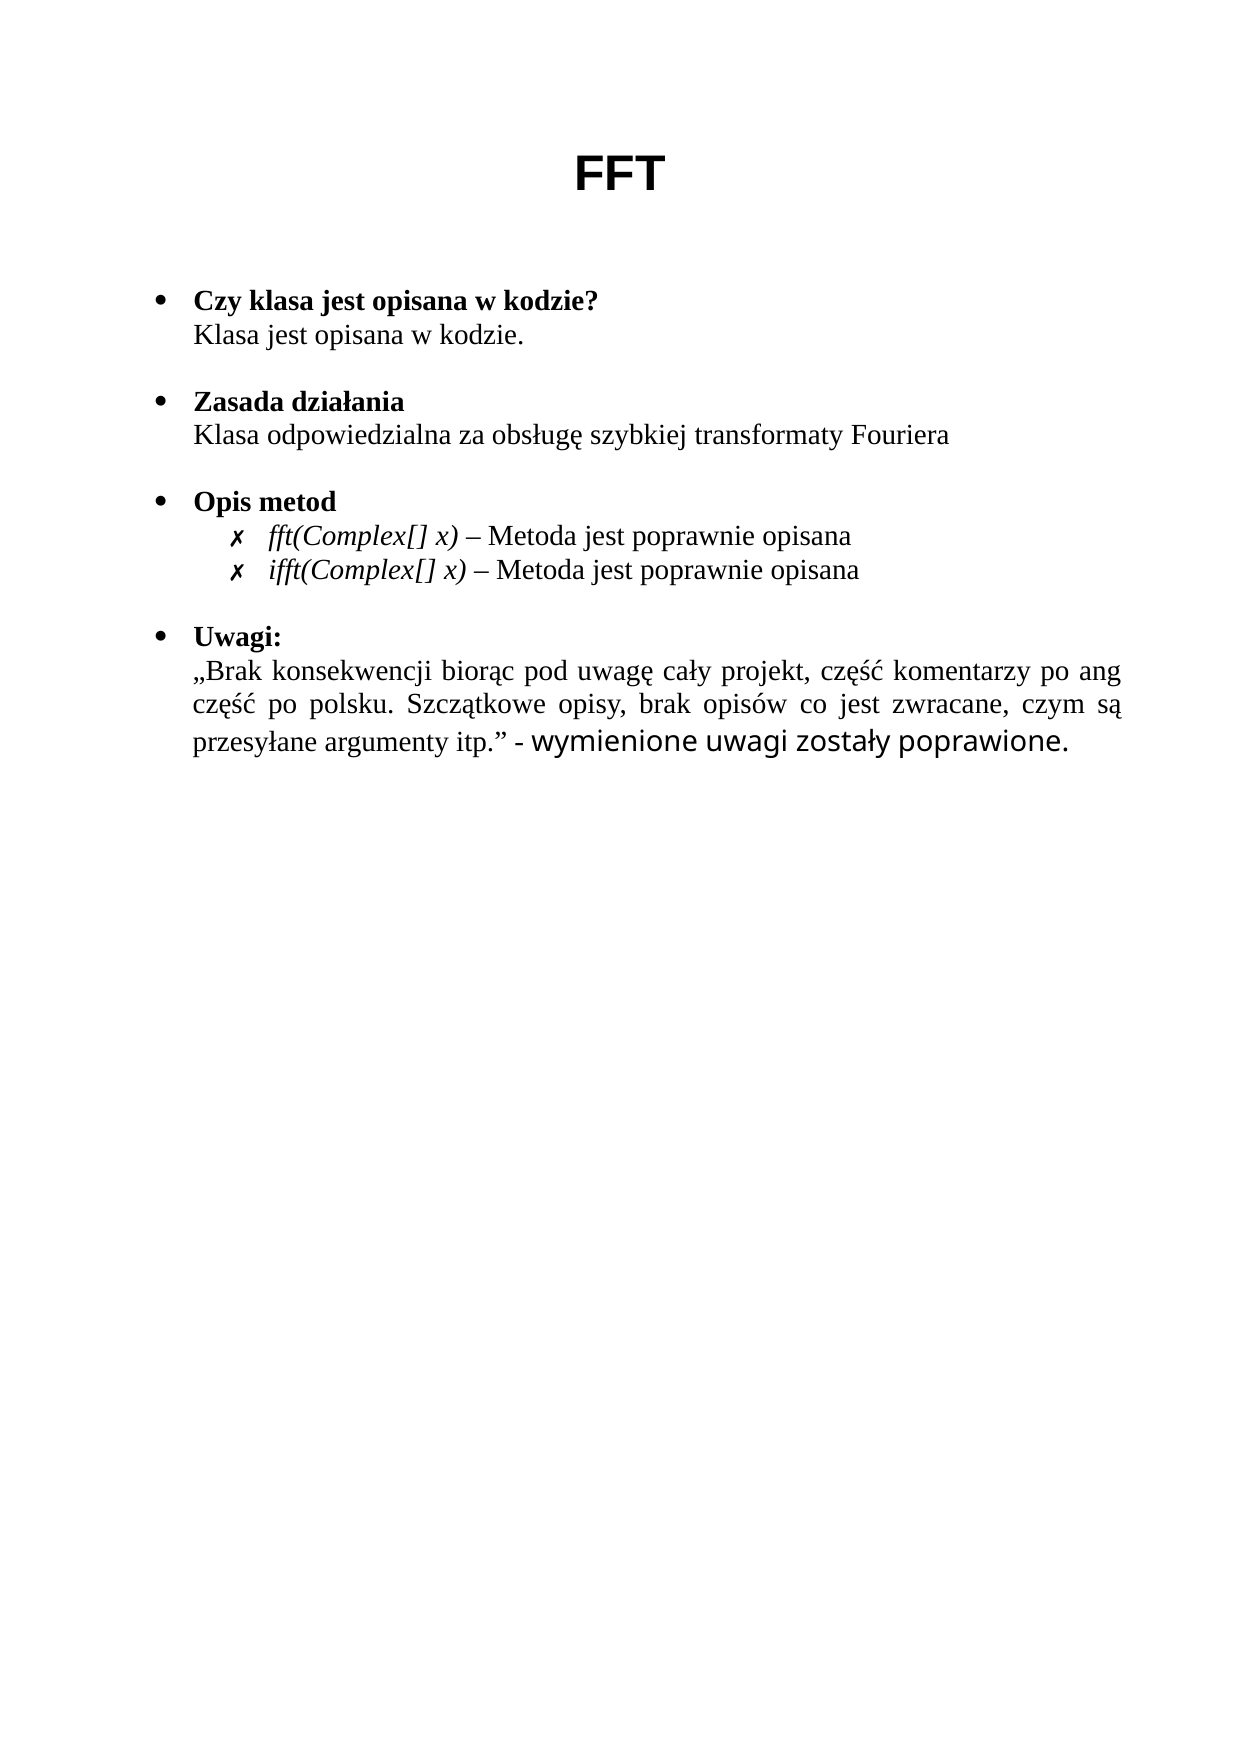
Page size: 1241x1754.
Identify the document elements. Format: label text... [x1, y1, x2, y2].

list Uwagi: [156, 619, 1122, 653]
list Czy klasa jest opisana w kodzie? [156, 283, 1122, 317]
list ifft(Complex[] x) – Metoda jest poprawnie opisana [231, 552, 1122, 586]
list Klasa jest opisana w kodzie. [193, 317, 1122, 384]
list Zasada działania [156, 384, 1122, 417]
list Opis metod [156, 484, 1122, 518]
subtitle FFT [118, 143, 1122, 201]
list fft(Complex[] x) – Metoda jest poprawnie opisana [231, 518, 1122, 552]
list Klasa odpowiedzialna za obsługę szybkiej transformaty Fouriera [193, 417, 1122, 484]
text „Brak konsekwencji biorąc pod uwagę cały projekt, część komentarzy po ang część po polsku. Szczątkowe opisy, brak opisów co jest zwracane, czym są przesyłane argumenty itp.” - wymienione uwagi zostały poprawione. [192, 653, 1122, 759]
